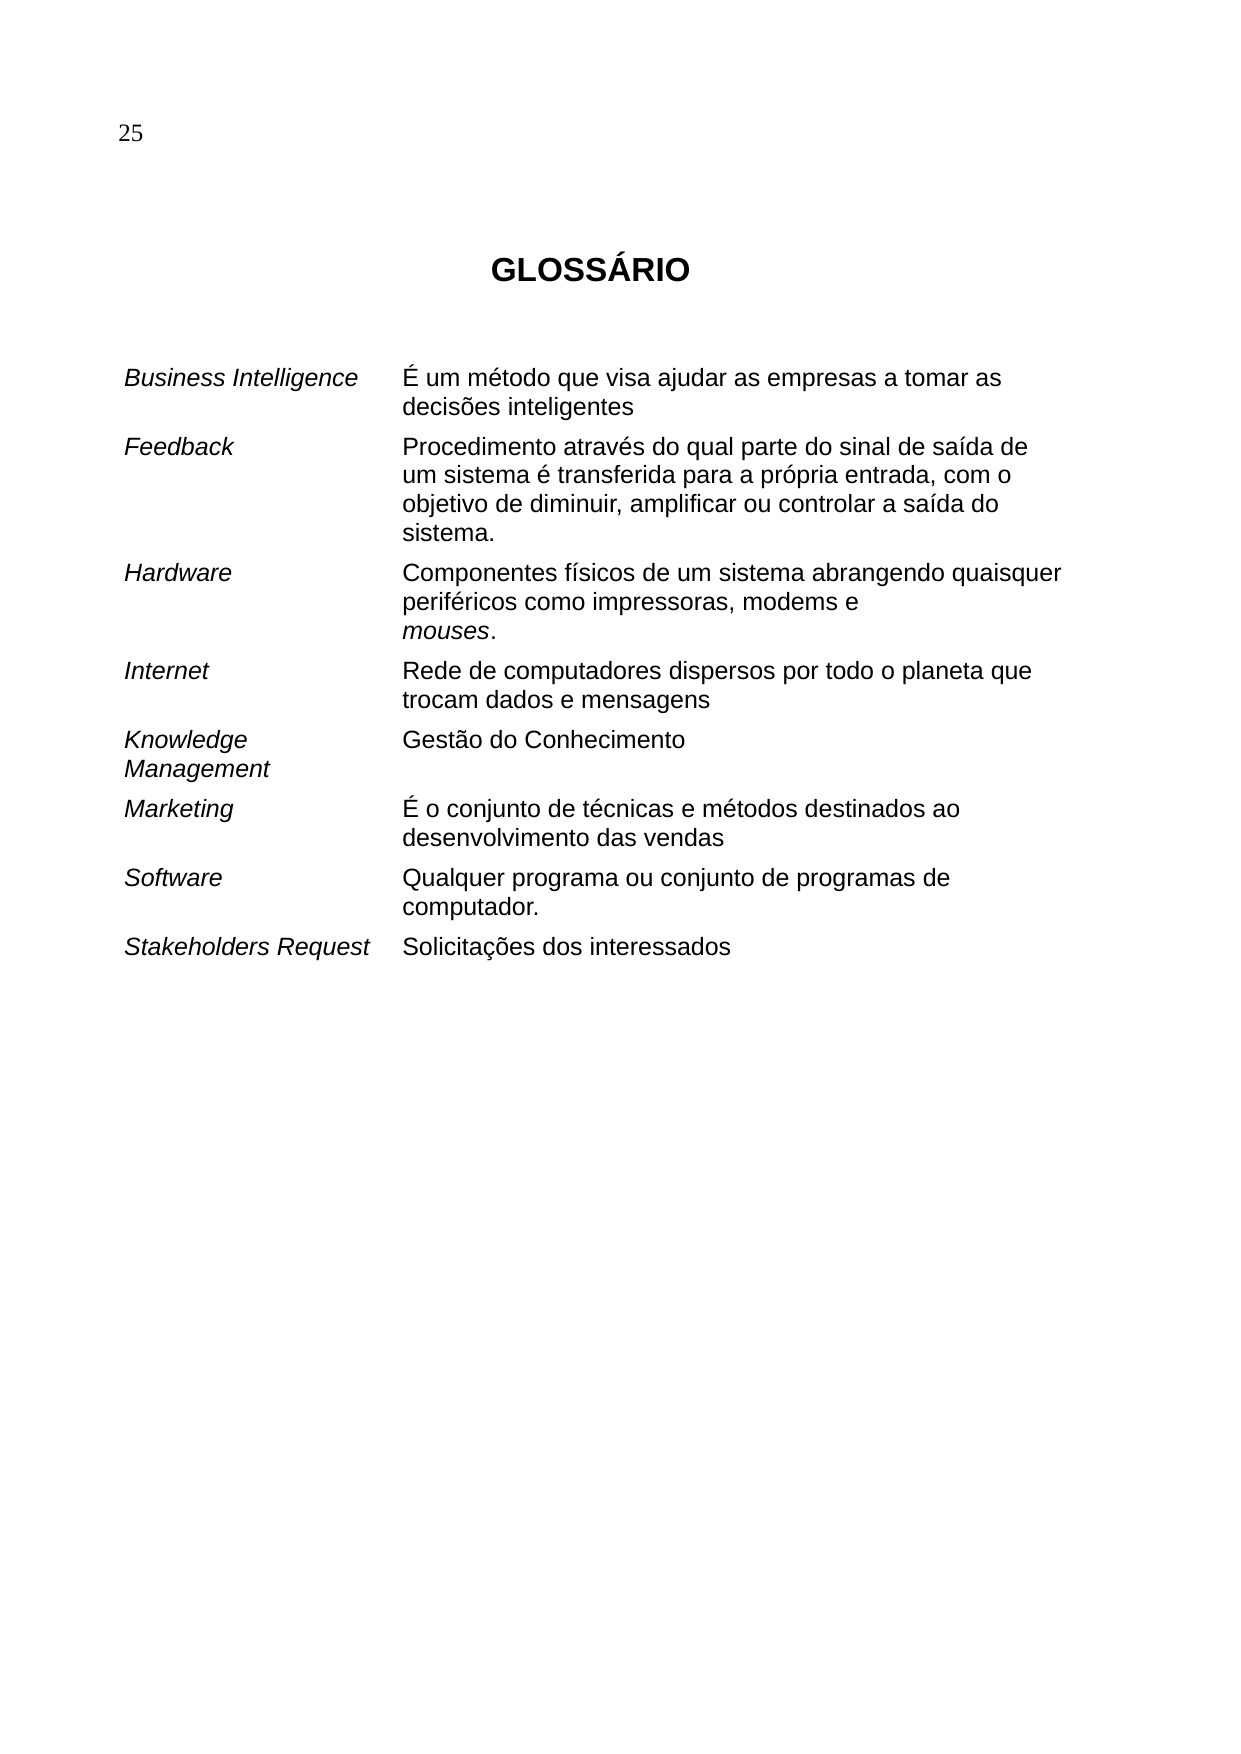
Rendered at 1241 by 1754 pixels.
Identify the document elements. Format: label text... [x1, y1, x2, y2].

table_cell Marketing [118, 788, 396, 857]
table_cell Software [118, 857, 396, 926]
subtitle Glossário [118, 250, 1063, 288]
table_cell Componentes físicos de um sistema abrangendo quaisquer periféricos como impressoras, modems e mouses. [396, 553, 1069, 650]
table_header É um método que visa ajudar as empresas a tomar as decisões inteligentes [396, 357, 1069, 426]
table_cell Gestão do Conhecimento [396, 719, 1069, 788]
table_cell Solicitações dos interessados [396, 926, 1069, 973]
table_cell Feedback [118, 426, 396, 552]
table_cell Knowledge Management [118, 719, 396, 788]
table_cell Hardware [118, 553, 396, 650]
table_cell Internet [118, 650, 396, 719]
table_cell Rede de computadores dispersos por todo o planeta que trocam dados e mensagens [396, 650, 1069, 719]
table_header Business Intelligence [118, 357, 396, 426]
table_cell Stakeholders Request [118, 926, 396, 973]
table_cell Procedimento através do qual parte do sinal de saída de um sistema é transferida para a própria entrada, com o objetivo de diminuir, amplificar ou controlar a saída do sistema. [396, 426, 1069, 552]
table_cell É o conjunto de técnicas e métodos destinados ao desenvolvimento das vendas [396, 788, 1069, 857]
table_cell Qualquer programa ou conjunto de programas de computador. [396, 857, 1069, 926]
